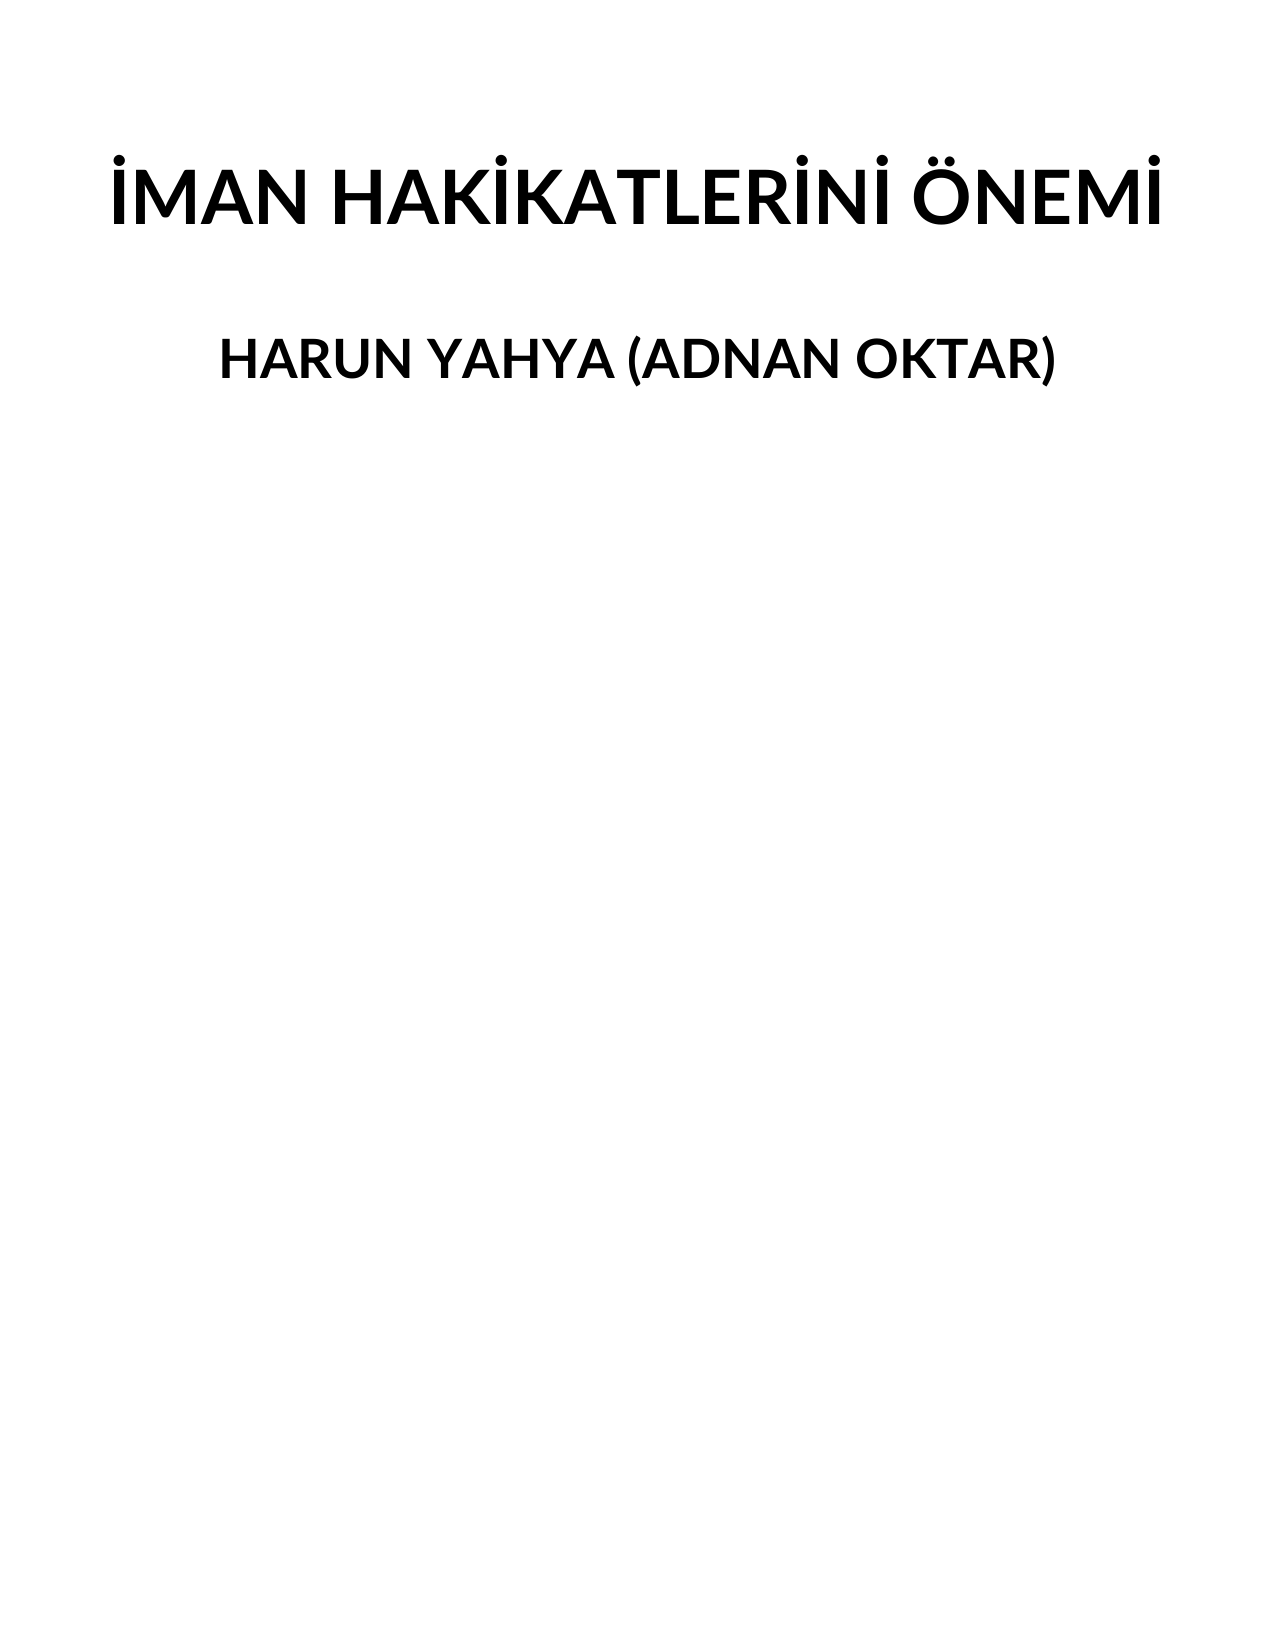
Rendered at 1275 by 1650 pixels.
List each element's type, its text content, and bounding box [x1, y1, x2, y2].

subtitle İMAN HAKİKATLERİNİ ÖNEMİ [75, 150, 1200, 240]
text HARUN YAHYA (ADNAN OKTAR) [75, 325, 1200, 390]
